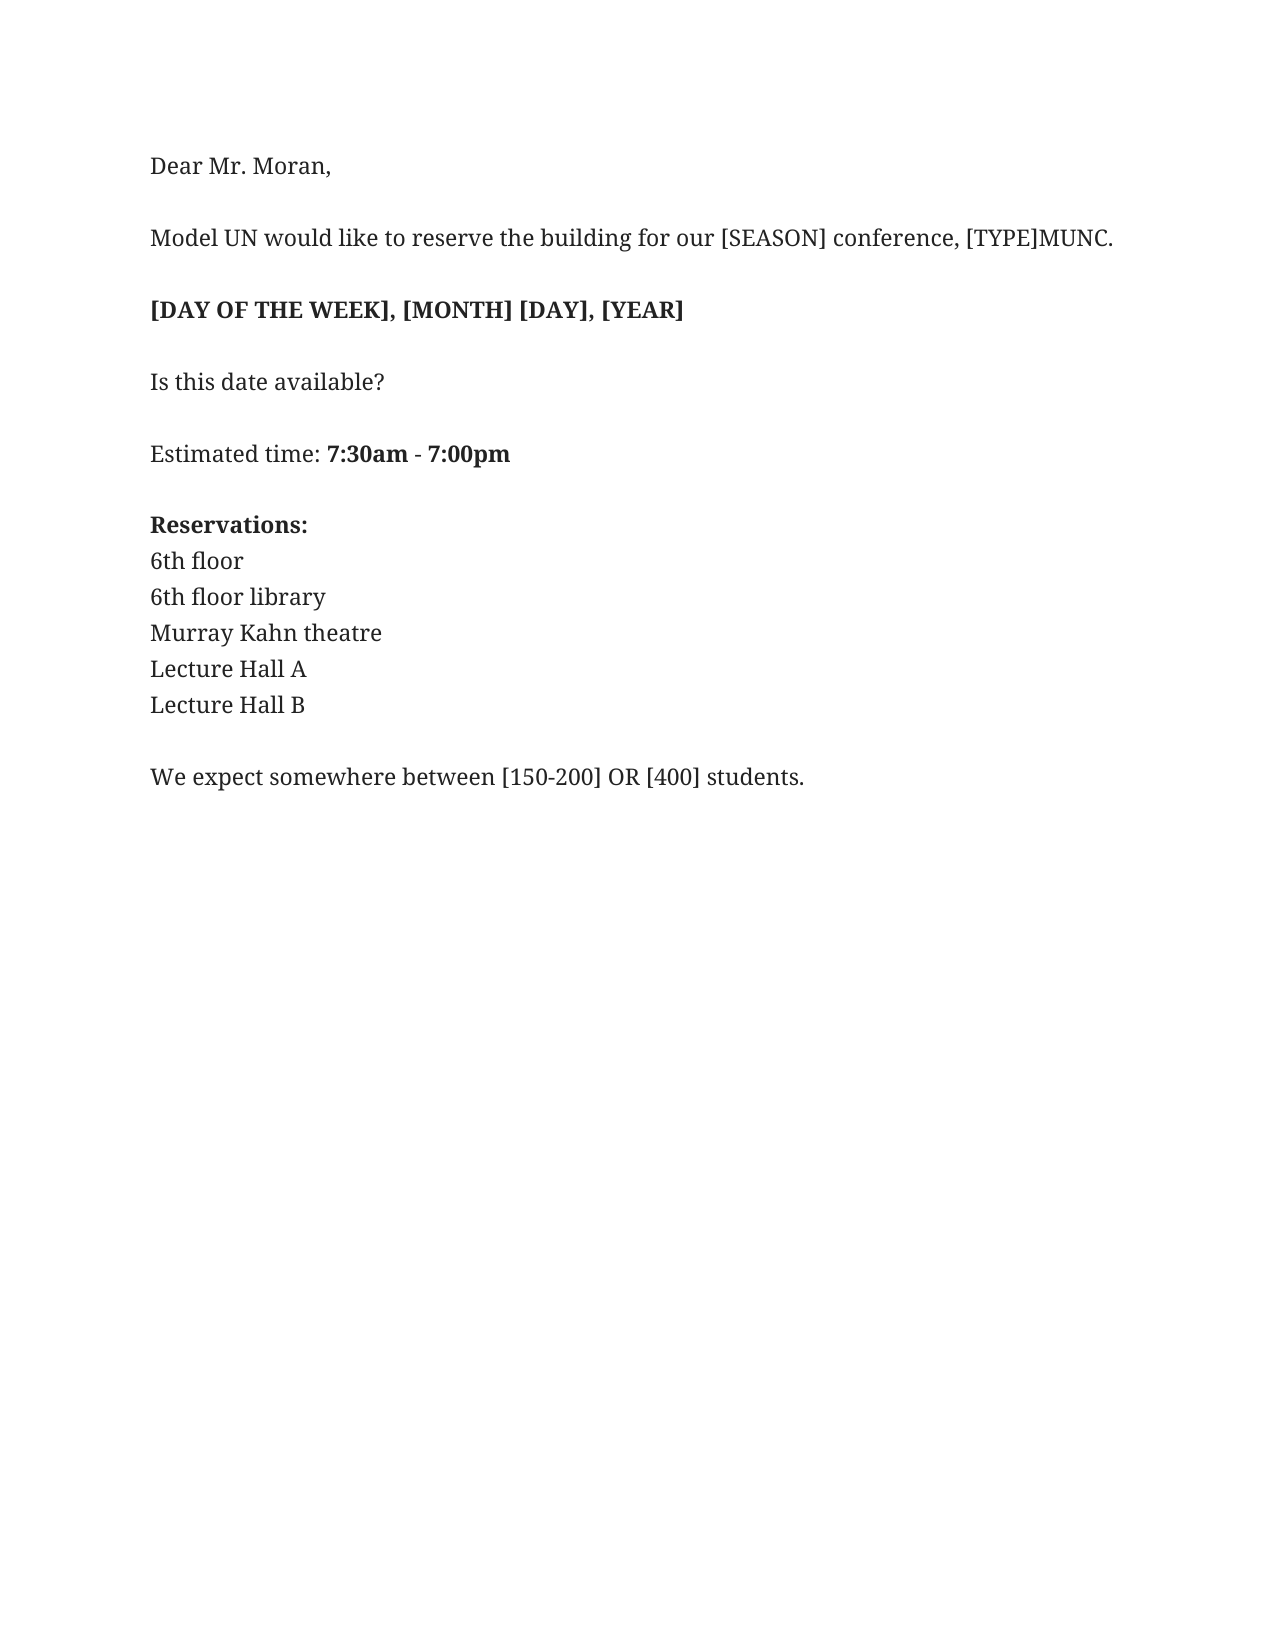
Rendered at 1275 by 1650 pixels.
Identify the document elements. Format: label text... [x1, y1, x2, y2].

text [DAY OF THE WEEK], [MONTH] [DAY], [YEAR] [150, 294, 1125, 325]
text Estimated time: 7:30am - 7:00pm [150, 437, 1125, 469]
text Model UN would like to reserve the building for our [SEASON] conference, [TYPE]MUNC. [150, 222, 1125, 253]
text Dear Mr. Moran, [150, 150, 1125, 181]
text Lecture Hall A [150, 653, 1125, 684]
text Murray Kahn theatre [150, 617, 1125, 648]
text 6th floor library [150, 581, 1125, 612]
text 6th floor [150, 545, 1125, 577]
text Reservations: [150, 509, 1125, 541]
text We expect somewhere between [150-200] OR [400] students. [150, 761, 1125, 792]
text Lecture Hall B [150, 689, 1125, 720]
text Is this date available? [150, 366, 1125, 397]
